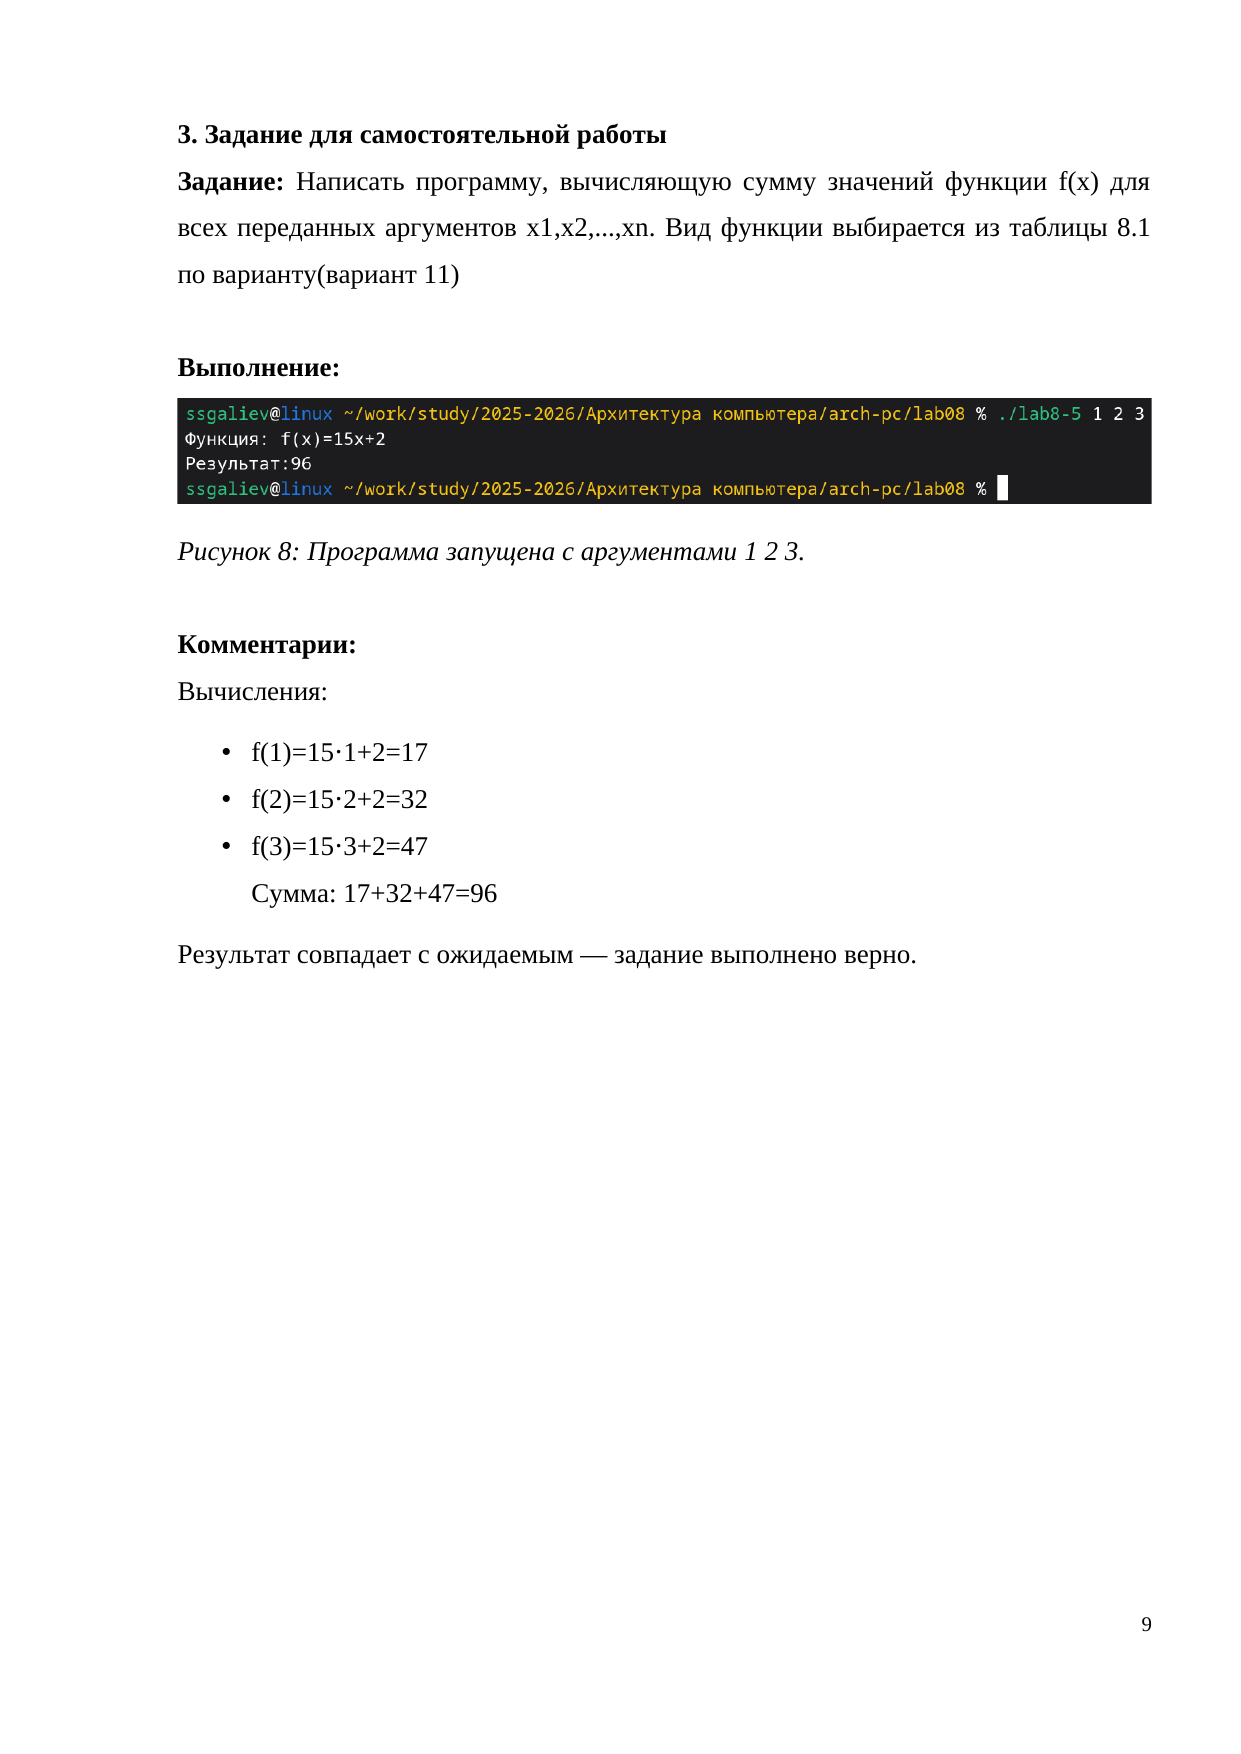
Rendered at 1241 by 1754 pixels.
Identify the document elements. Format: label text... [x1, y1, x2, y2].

text Комментарии: [177, 628, 1152, 659]
list f(2)=15⋅2+2=32 [222, 783, 1152, 814]
text Результат совпадает с ожидаемым — задание выполнено верно. [177, 938, 1152, 969]
text Задание: Написать программу, вычисляющую сумму значений функции f(x) для всех переданных аргументов x1​,x2​,...,xn​. Вид функции выбирается из таблицы 8.1 по варианту(вариант 11) [177, 165, 1152, 289]
text 3. Задание для самостоятельной работы [177, 118, 1152, 149]
list f(1)=15⋅1+2=17 [222, 736, 1152, 767]
picture [177, 398, 1152, 504]
list f(3)=15⋅3+2=47 Сумма: 17+32+47=96 [222, 830, 1152, 908]
text Выполнение: [177, 351, 1152, 383]
text Рисунок 8: Программа запущена с аргументами 1 2 3. [177, 504, 1152, 566]
text Вычисления: [177, 675, 1152, 706]
